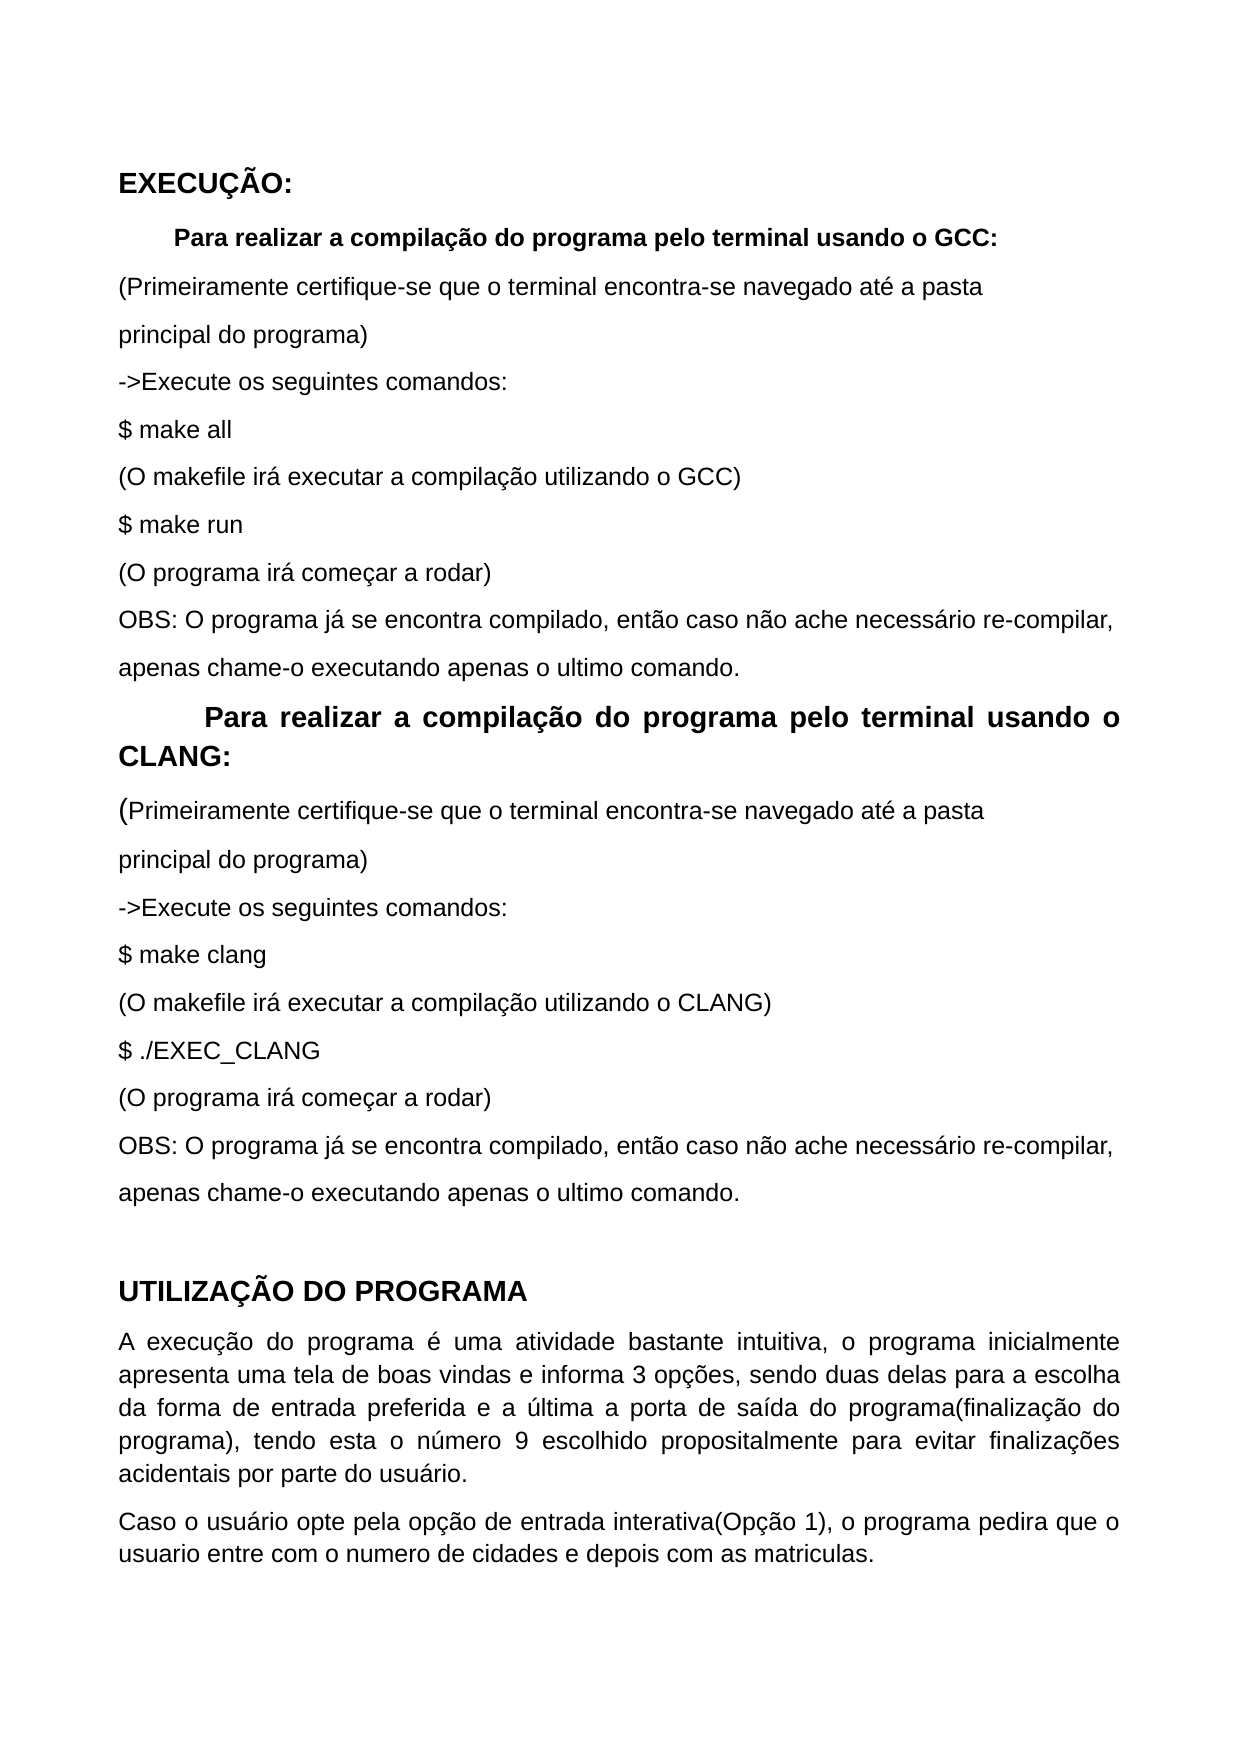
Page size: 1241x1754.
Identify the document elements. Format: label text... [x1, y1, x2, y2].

text apenas chame-o executando apenas o ultimo comando. [118, 653, 1122, 682]
text A execução do programa é uma atividade bastante intuitiva, o programa inicialmente apresenta uma tela de boas vindas e informa 3 opções, sendo duas delas para a escolha da forma de entrada preferida e a última a porta de saída do programa(finalização do programa), tendo esta o número 9 escolhido propositalmente para evitar finalizações acidentais por parte do usuário. [118, 1327, 1122, 1488]
text EXECUÇÃO: [118, 166, 1122, 199]
text Para realizar a compilação do programa pelo terminal usando o CLANG: [118, 700, 1122, 772]
text OBS: O programa já se encontra compilado, então caso não ache necessário re-compilar, [118, 605, 1122, 634]
text $ make all [118, 415, 1122, 443]
text (Primeiramente certifique-se que o terminal encontra-se navegado até a pasta [118, 792, 1122, 826]
text (O makefile irá executar a compilação utilizando o GCC) [118, 462, 1122, 491]
text (O makefile irá executar a compilação utilizando o CLANG) [118, 988, 1122, 1017]
text ->Execute os seguintes comandos: [118, 893, 1122, 922]
text principal do programa) [118, 319, 1122, 348]
text (O programa irá começar a rodar) [118, 1083, 1122, 1112]
text Caso o usuário opte pela opção de entrada interativa(Opção 1), o programa pedira que o usuario entre com o numero de cidades e depois com as matriculas. [118, 1506, 1122, 1568]
text $ make run [118, 510, 1122, 539]
text principal do programa) [118, 845, 1122, 874]
text $ ./EXEC_CLANG [118, 1036, 1122, 1064]
text OBS: O programa já se encontra compilado, então caso não ache necessário re-compilar, [118, 1131, 1122, 1159]
text apenas chame-o executando apenas o ultimo comando. [118, 1178, 1122, 1207]
text (O programa irá começar a rodar) [118, 558, 1122, 586]
text (Primeiramente certifique-se que o terminal encontra-se navegado até a pasta [118, 272, 1122, 301]
text ->Execute os seguintes comandos: [118, 367, 1122, 396]
text $ make clang [118, 940, 1122, 969]
text Para realizar a compilação do programa pelo terminal usando o GCC: [118, 219, 1122, 252]
text UTILIZAÇÃO DO PROGRAMA [118, 1274, 1122, 1307]
